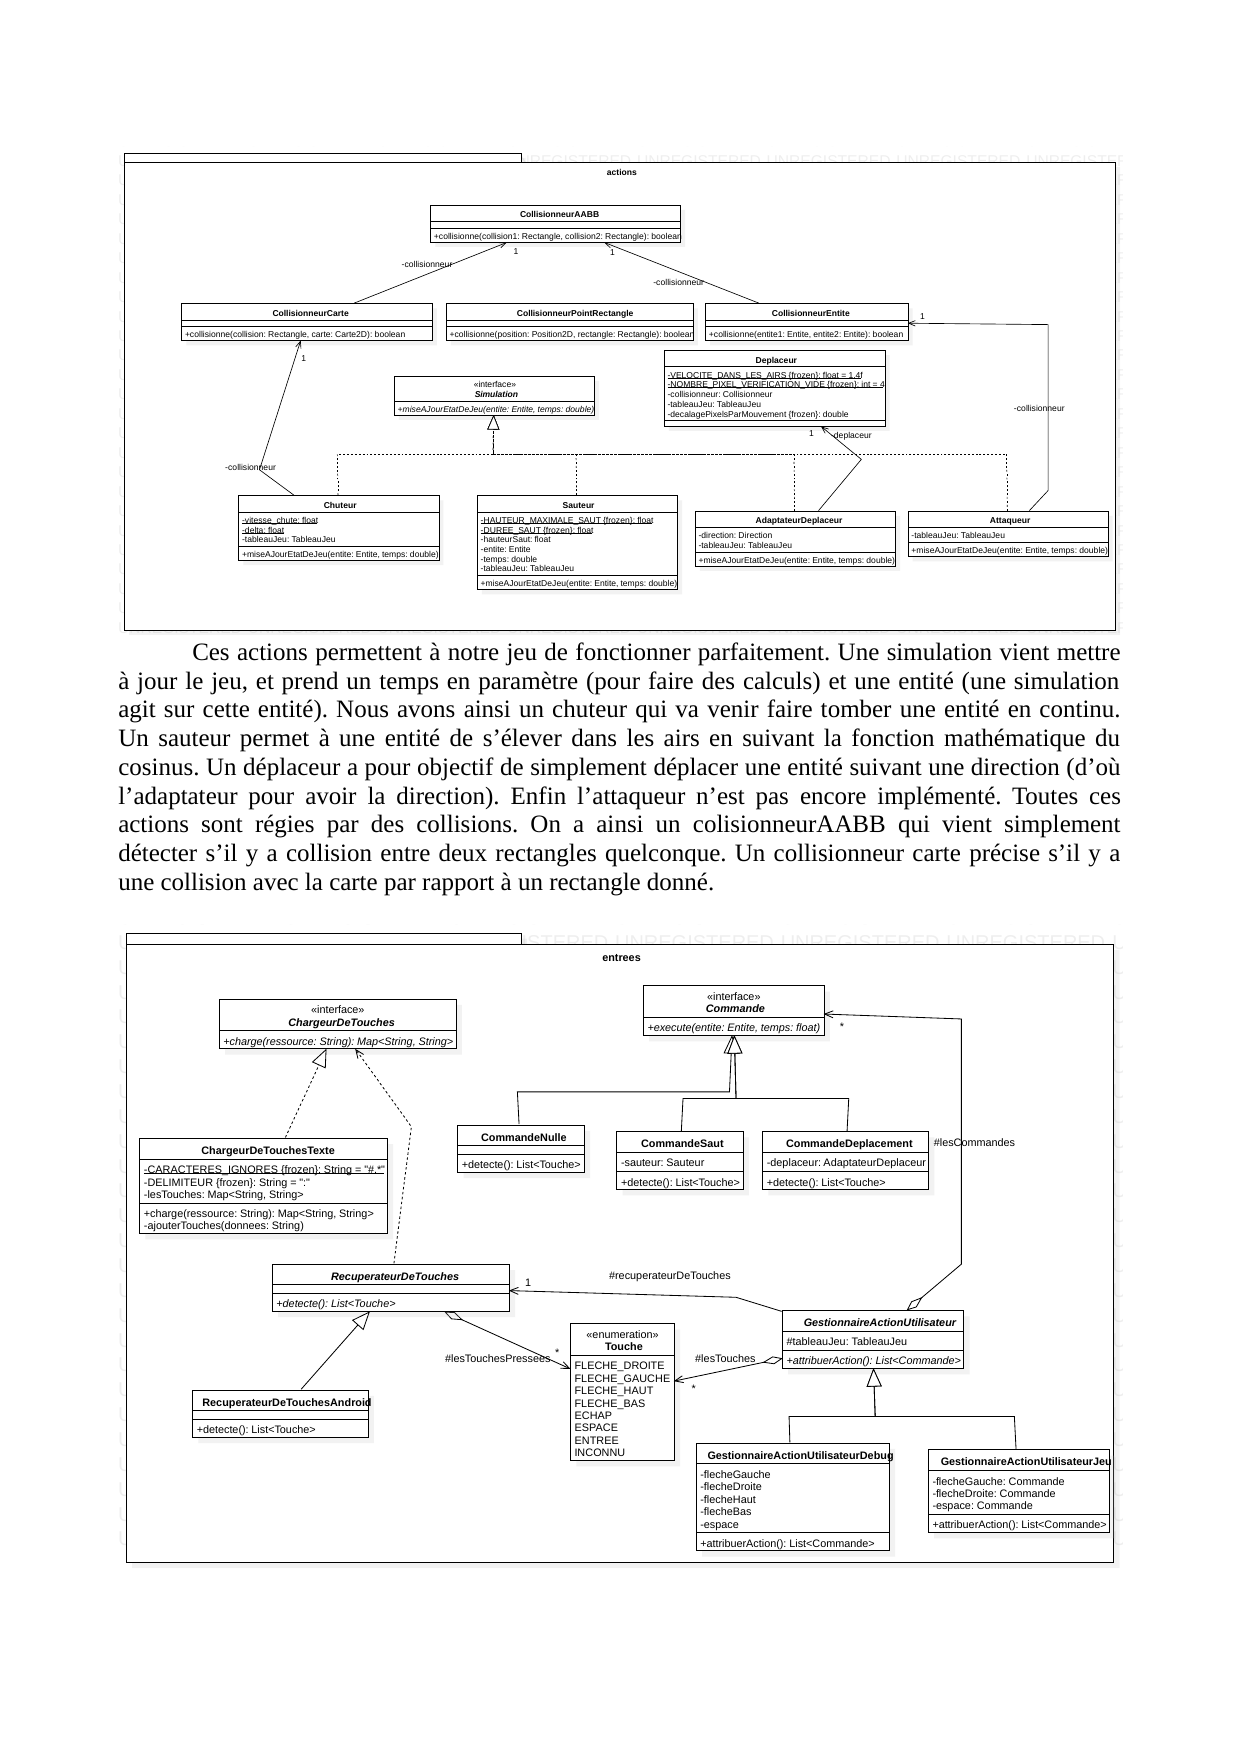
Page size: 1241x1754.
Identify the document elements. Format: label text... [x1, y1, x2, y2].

text Ces actions permettent à notre jeu de fonctionner parfaitement. Une simulation vient mettre à jour le jeu, et prend un temps en paramètre (pour faire des calculs) et une entité (une simulation agit sur cette entité). Nous avons ainsi un chuteur qui va venir faire tomber une entité en continu. Un sauteur permet à une entité de s’élever dans les airs en suivant la fonction mathématique du cosinus. Un déplaceur a pour objectif de simplement déplacer une entité suivant une direction (d’où l’adaptateur pour avoir la direction). Enfin l’attaqueur n’est pas encore implémenté. Toutes ces actions sont régies par des collisions. On a ainsi un colisionneurAABB qui vient simplement détecter s’il y a collision entre deux rectangles quelconque. Un collisionneur carte précise s’il y a une collision avec la carte par rapport à un rectangle donné. [118, 147, 1122, 896]
